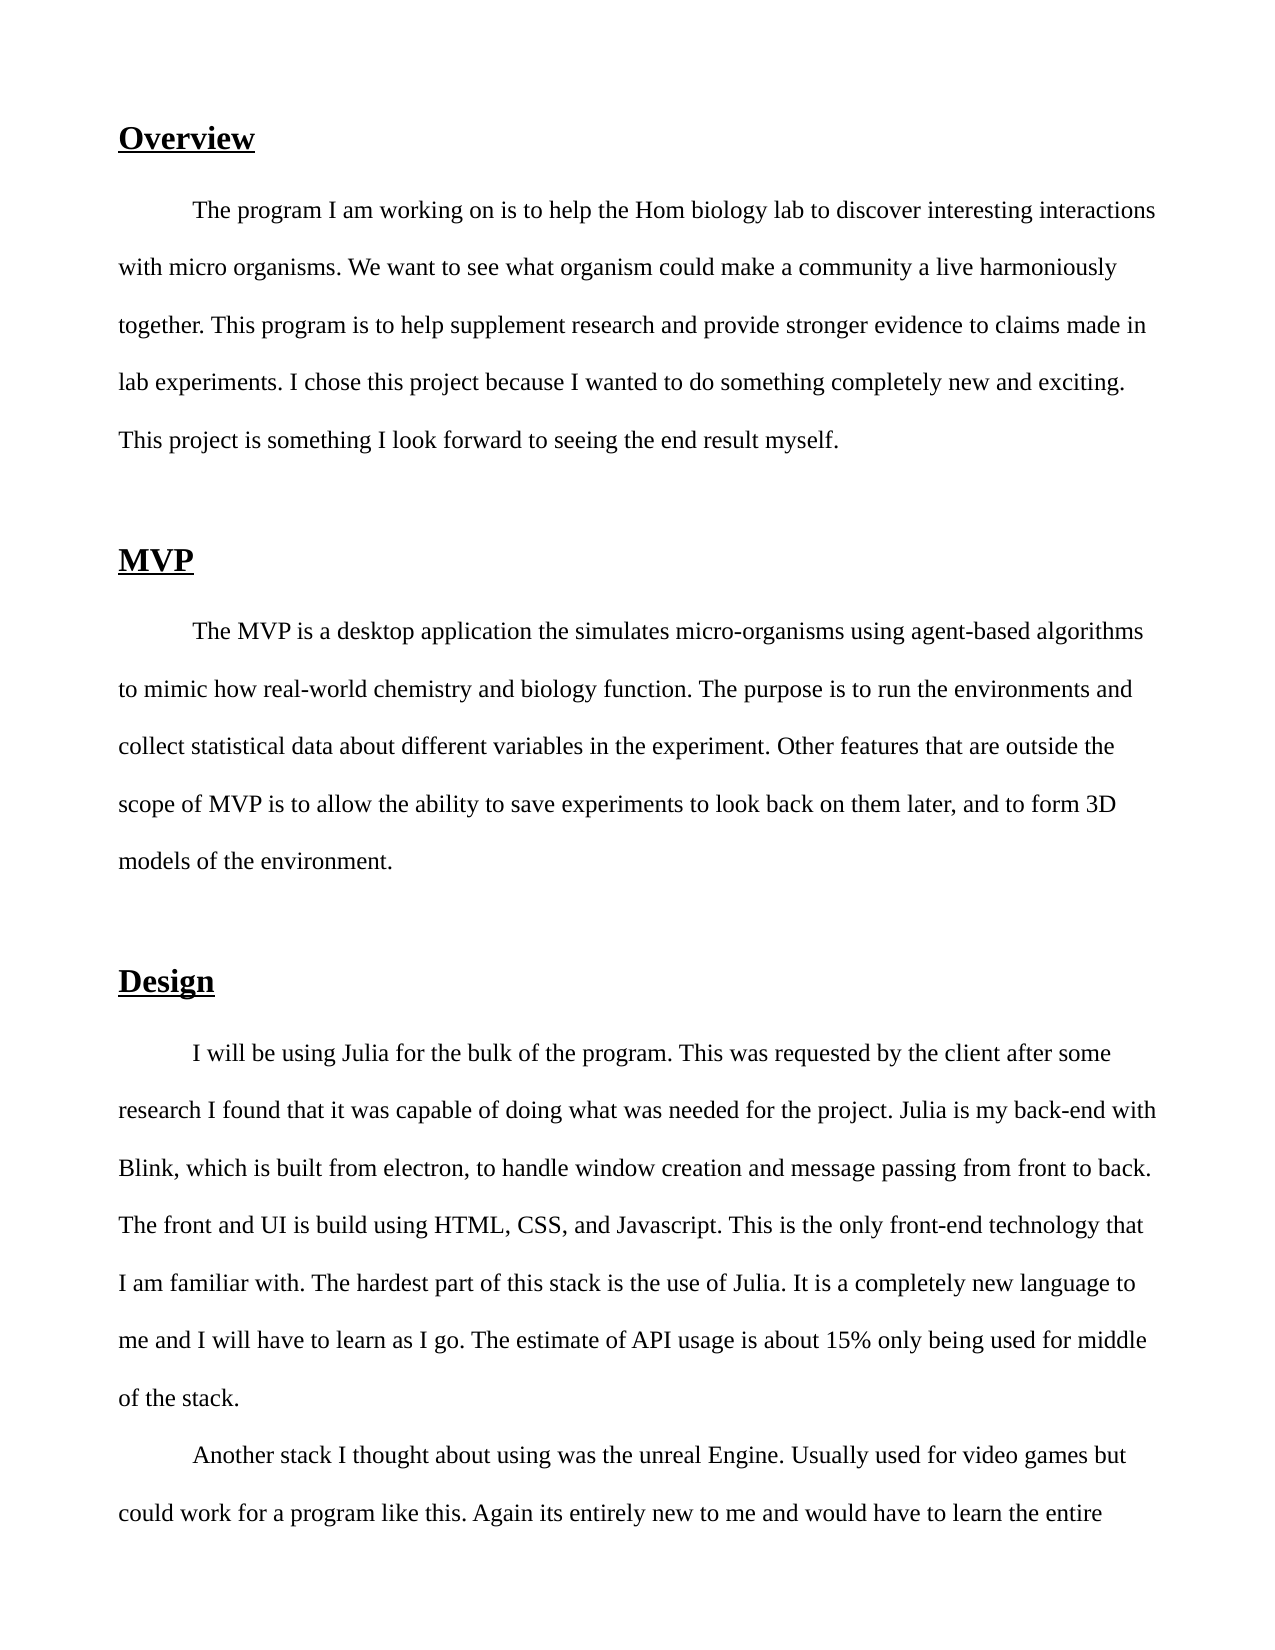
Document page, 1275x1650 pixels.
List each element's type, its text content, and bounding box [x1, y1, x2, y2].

text Overview [118, 118, 1157, 156]
text The MVP is a desktop application the simulates micro-organisms using agent-based algorithms to mimic how real-world chemistry and biology function. The purpose is to run the environments and collect statistical data about different variables in the experiment. Other features that are outside the scope of MVP is to allow the ability to save experiments to look back on them later, and to form 3D models of the environment. [118, 616, 1157, 875]
text I will be using Julia for the bulk of the program. This was requested by the client after some research I found that it was capable of doing what was needed for the project. Julia is my back-end with Blink, which is built from electron, to handle window creation and message passing from front to back. The front and UI is build using HTML, CSS, and Javascript. This is the only front-end technology that I am familiar with. The hardest part of this stack is the use of Julia. It is a completely new language to me and I will have to learn as I go. The estimate of API usage is about 15% only being used for middle of the stack. [118, 1038, 1157, 1412]
text The program I am working on is to help the Hom biology lab to discover interesting interactions with micro organisms. We want to see what organism could make a community a live harmoniously together. This program is to help supplement research and provide stronger evidence to claims made in lab experiments. I chose this project because I wanted to do something completely new and exciting. This project is something I look forward to seeing the end result myself. [118, 195, 1157, 453]
text Another stack I thought about using was the unreal Engine. Usually used for video games but could work for a program like this. Again its entirely new to me and would have to learn the entire [118, 1441, 1157, 1527]
text Design [118, 961, 1157, 1000]
text MVP [118, 540, 1157, 578]
